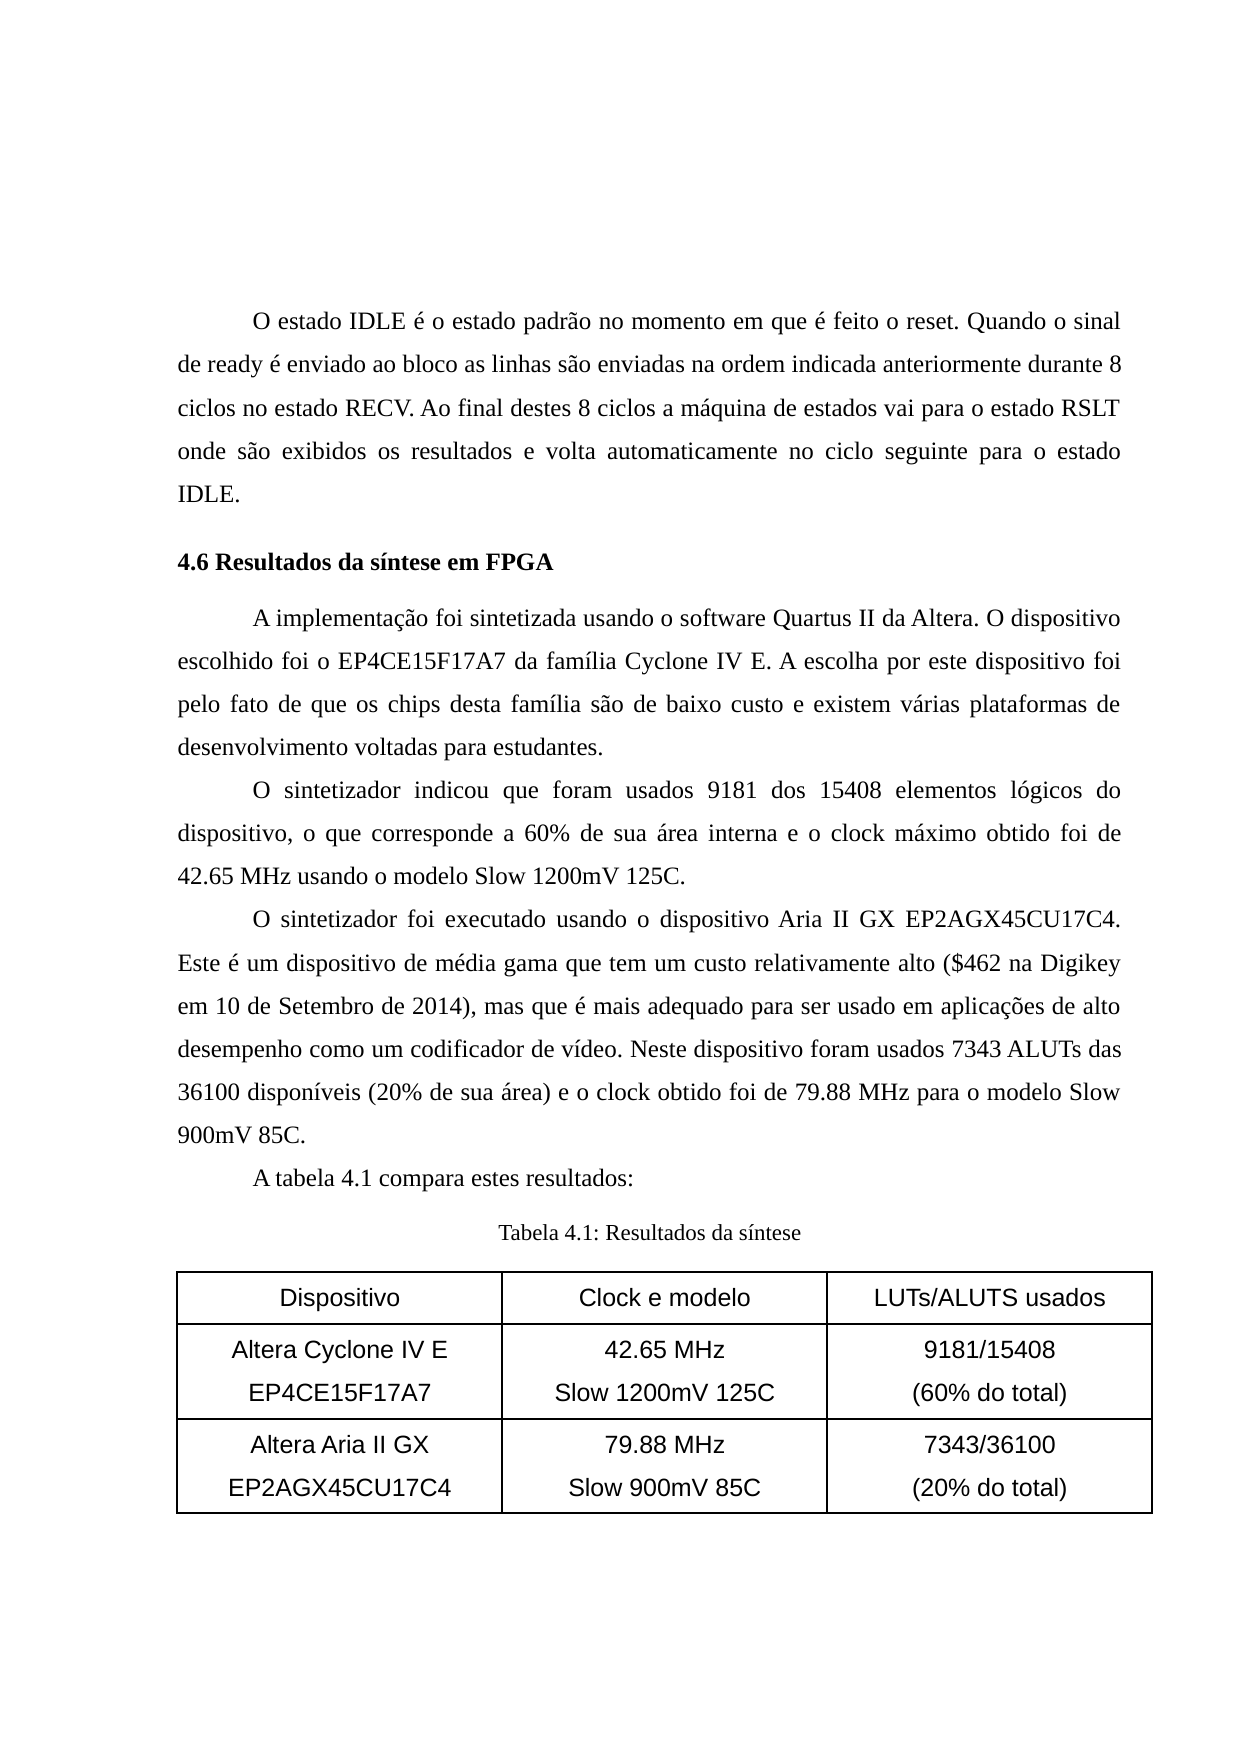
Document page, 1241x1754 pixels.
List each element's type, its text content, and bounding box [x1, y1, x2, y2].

text A tabela 4.1 compara estes resultados: [177, 1163, 1122, 1192]
table_cell 9181/15408 (60% do total) [828, 1325, 1151, 1417]
table_header Clock e modelo [503, 1273, 826, 1323]
text O sintetizador foi executado usando o dispositivo Aria II GX EP2AGX45CU17C4. Este é um dispositivo de média gama que tem um custo relativamente alto ($462 na Digikey em 10 de Setembro de 2014), mas que é mais adequado para ser usado em aplicações de alto desempenho como um codificador de vídeo. Neste dispositivo foram usados 7343 ALUTs das 36100 disponíveis (20% de sua área) e o clock obtido foi de 79.88 MHz para o modelo Slow 900mV 85C. [177, 904, 1122, 1149]
table_cell 42.65 MHz Slow 1200mV 125C [503, 1325, 826, 1417]
table_header LUTs/ALUTS usados [828, 1273, 1151, 1323]
subtitle 4.6 Resultados da síntese em FPGA [177, 547, 1122, 576]
table_header Dispositivo [178, 1273, 501, 1323]
text Tabela 4.1: Resultados da síntese [177, 1219, 1122, 1245]
text A implementação foi sintetizada usando o software Quartus II da Altera. O dispositivo escolhido foi o EP4CE15F17A7 da família Cyclone IV E. A escolha por este dispositivo foi pelo fato de que os chips desta família são de baixo custo e existem várias plataformas de desenvolvimento voltadas para estudantes. [177, 603, 1122, 761]
text O sintetizador indicou que foram usados 9181 dos 15408 elementos lógicos do dispositivo, o que corresponde a 60% de sua área interna e o clock máximo obtido foi de 42.65 MHz usando o modelo Slow 1200mV 125C. [177, 775, 1122, 890]
text O estado IDLE é o estado padrão no momento em que é feito o reset. Quando o sinal de ready é enviado ao bloco as linhas são enviadas na ordem indicada anteriormente durante 8 ciclos no estado RECV. Ao final destes 8 ciclos a máquina de estados vai para o estado RSLT onde são exibidos os resultados e volta automaticamente no ciclo seguinte para o estado IDLE. [177, 306, 1122, 508]
table_cell Altera Cyclone IV E EP4CE15F17A7 [178, 1325, 501, 1417]
table_cell Altera Aria II GX EP2AGX45CU17C4 [178, 1420, 501, 1512]
table_cell 7343/36100 (20% do total) [828, 1420, 1151, 1512]
table_cell 79.88 MHz Slow 900mV 85C [503, 1420, 826, 1512]
